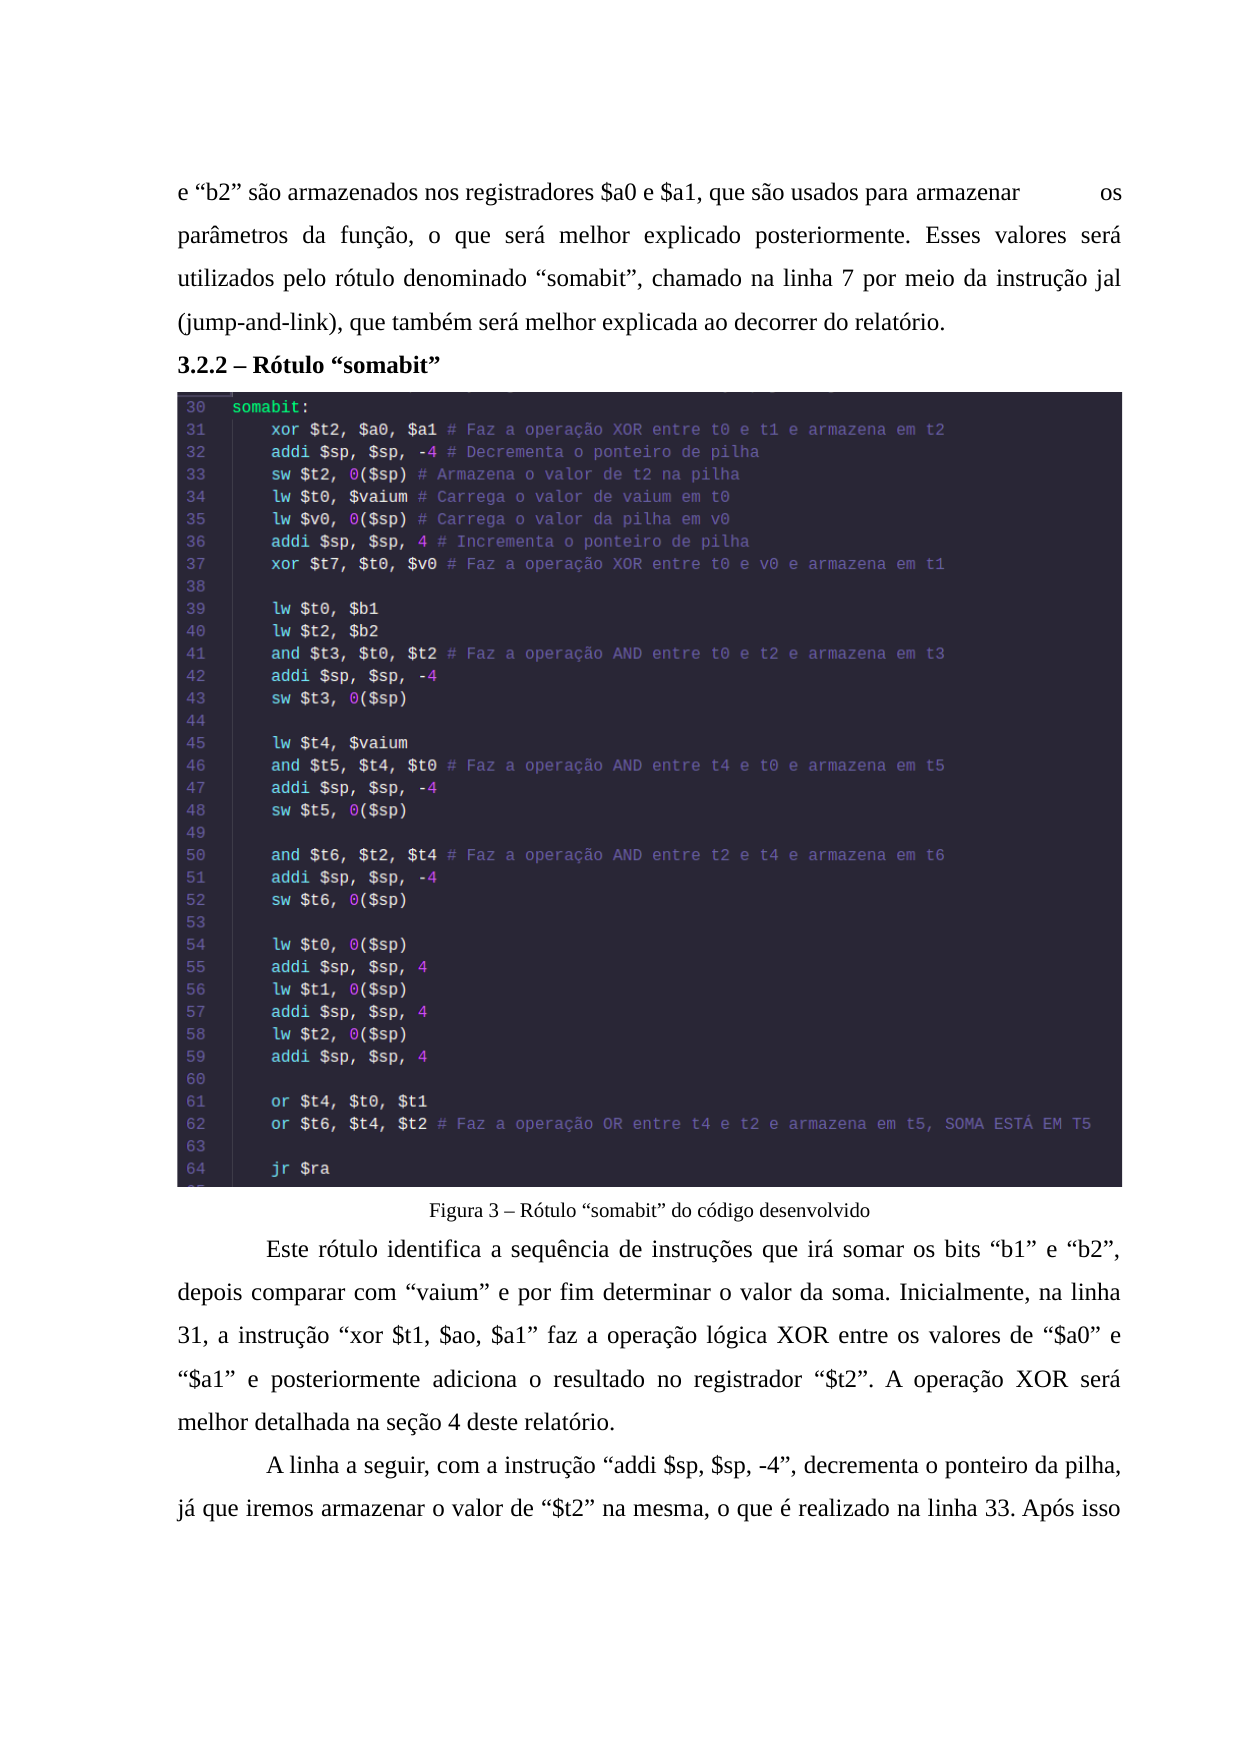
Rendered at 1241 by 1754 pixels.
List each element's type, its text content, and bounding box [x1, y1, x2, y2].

text Figura 3 – Rótulo “somabit” do código desenvolvido [177, 1187, 1122, 1222]
text e “b2” são armazenados nos registradores $a0 e $a1, que são usados para armazenar os parâmetros da função, o que será melhor explicado posteriormente. Esses valores será utilizados pelo rótulo denominado “somabit”, chamado na linha 7 por meio da instrução jal (jump-and-link), que também será melhor explicada ao decorrer do relatório. [177, 177, 1122, 335]
text 3.2.2 – Rótulo “somabit” [177, 350, 1122, 378]
text A linha a seguir, com a instrução “addi $sp, $sp, -4”, decrementa o ponteiro da pilha, já que iremos armazenar o valor de “$t2” na mesma, o que é realizado na linha 33. Após isso [177, 1450, 1122, 1522]
text Este rótulo identifica a sequência de instruções que irá somar os bits “b1” e “b2”, depois comparar com “vaium” e por fim determinar o valor da soma. Inicialmente, na linha 31, a instrução “xor $t1, $ao, $a1” faz a operação lógica XOR entre os valores de “$a0” e “$a1” e posteriormente adiciona o resultado no registrador “$t2”. A operação XOR será melhor detalhada na seção 4 deste relatório. [177, 1234, 1122, 1436]
picture [177, 392, 1123, 1187]
